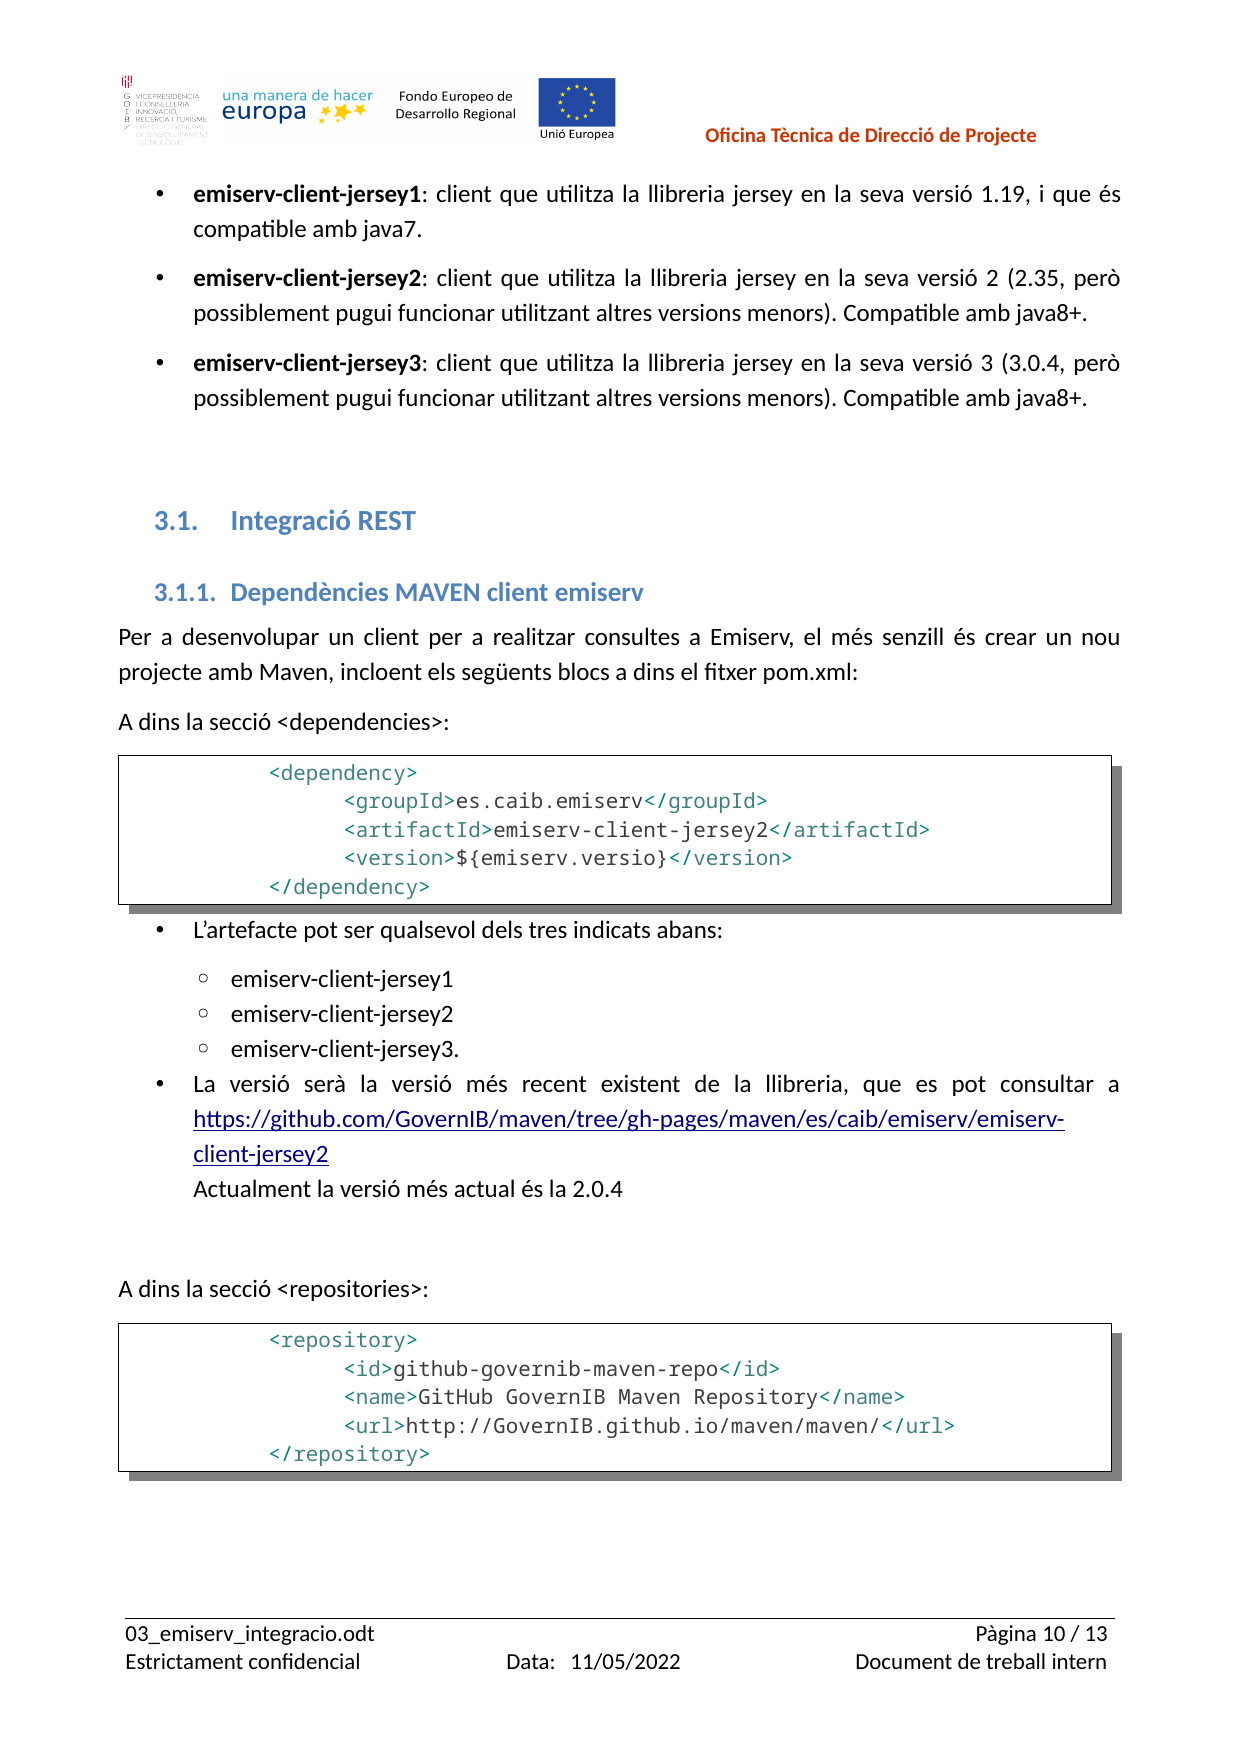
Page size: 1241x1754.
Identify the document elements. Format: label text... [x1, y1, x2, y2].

text Per a desenvolupar un client per a realitzar consultes a Emiserv, el més senzill és crear un nou projecte amb Maven, incloent els següents blocs a dins el fitxer pom.xml: [118, 621, 1122, 687]
list emiserv-client-jersey1: client que utilitza la llibreria jersey en la seva versió 1.19, i que és compatible amb java7. [156, 178, 1122, 243]
list emiserv-client-jersey3. [193, 1034, 1122, 1064]
text <url>http://GovernIB.github.io/maven/maven/</url> [119, 1408, 1111, 1436]
list La versió serà la versió més recent existent de la llibreria, que es pot consultar a https://github.com/GovernIB/maven/tree/gh-pages/maven/es/caib/emiserv/emiserv-client-jersey2 Actualment la versió més actual és la 2.0.4 [156, 1069, 1122, 1204]
text </dependency> [119, 869, 1111, 903]
text <artifactId>emiserv-client-jersey2</artifactId> [119, 812, 1111, 841]
text <groupId>es.caib.emiserv</groupId> [119, 784, 1111, 812]
text <dependency> [119, 756, 1111, 784]
text <repository> [119, 1324, 1111, 1351]
picture [219, 73, 621, 147]
list L’artefacte pot ser qualsevol dels tres indicats abans: [156, 914, 1122, 944]
list emiserv-client-jersey1 [193, 964, 1122, 994]
subtitle Dependències MAVEN client emiserv [153, 576, 1122, 608]
text A dins la secció <dependencies>: [118, 706, 1122, 736]
text <name>GitHub GovernIB Maven Repository</name> [119, 1379, 1111, 1408]
text A dins la secció <repositories>: [118, 1273, 1122, 1303]
picture [118, 73, 213, 147]
list emiserv-client-jersey3: client que utilitza la llibreria jersey en la seva versió 3 (3.0.4, però possiblement pugui funcionar utilitzant altres versions menors). Compatible amb java8+. [156, 347, 1122, 412]
subtitle Integració REST [153, 502, 1122, 537]
list emiserv-client-jersey2: client que utilitza la llibreria jersey en la seva versió 2 (2.35, però possiblement pugui funcionar utilitzant altres versions menors). Compatible amb java8+. [156, 262, 1122, 328]
text <id>github-governib-maven-repo</id> [119, 1351, 1111, 1379]
text <version>${emiserv.versio}</version> [119, 841, 1111, 869]
text </repository> [119, 1436, 1111, 1471]
list emiserv-client-jersey2 [193, 999, 1122, 1029]
